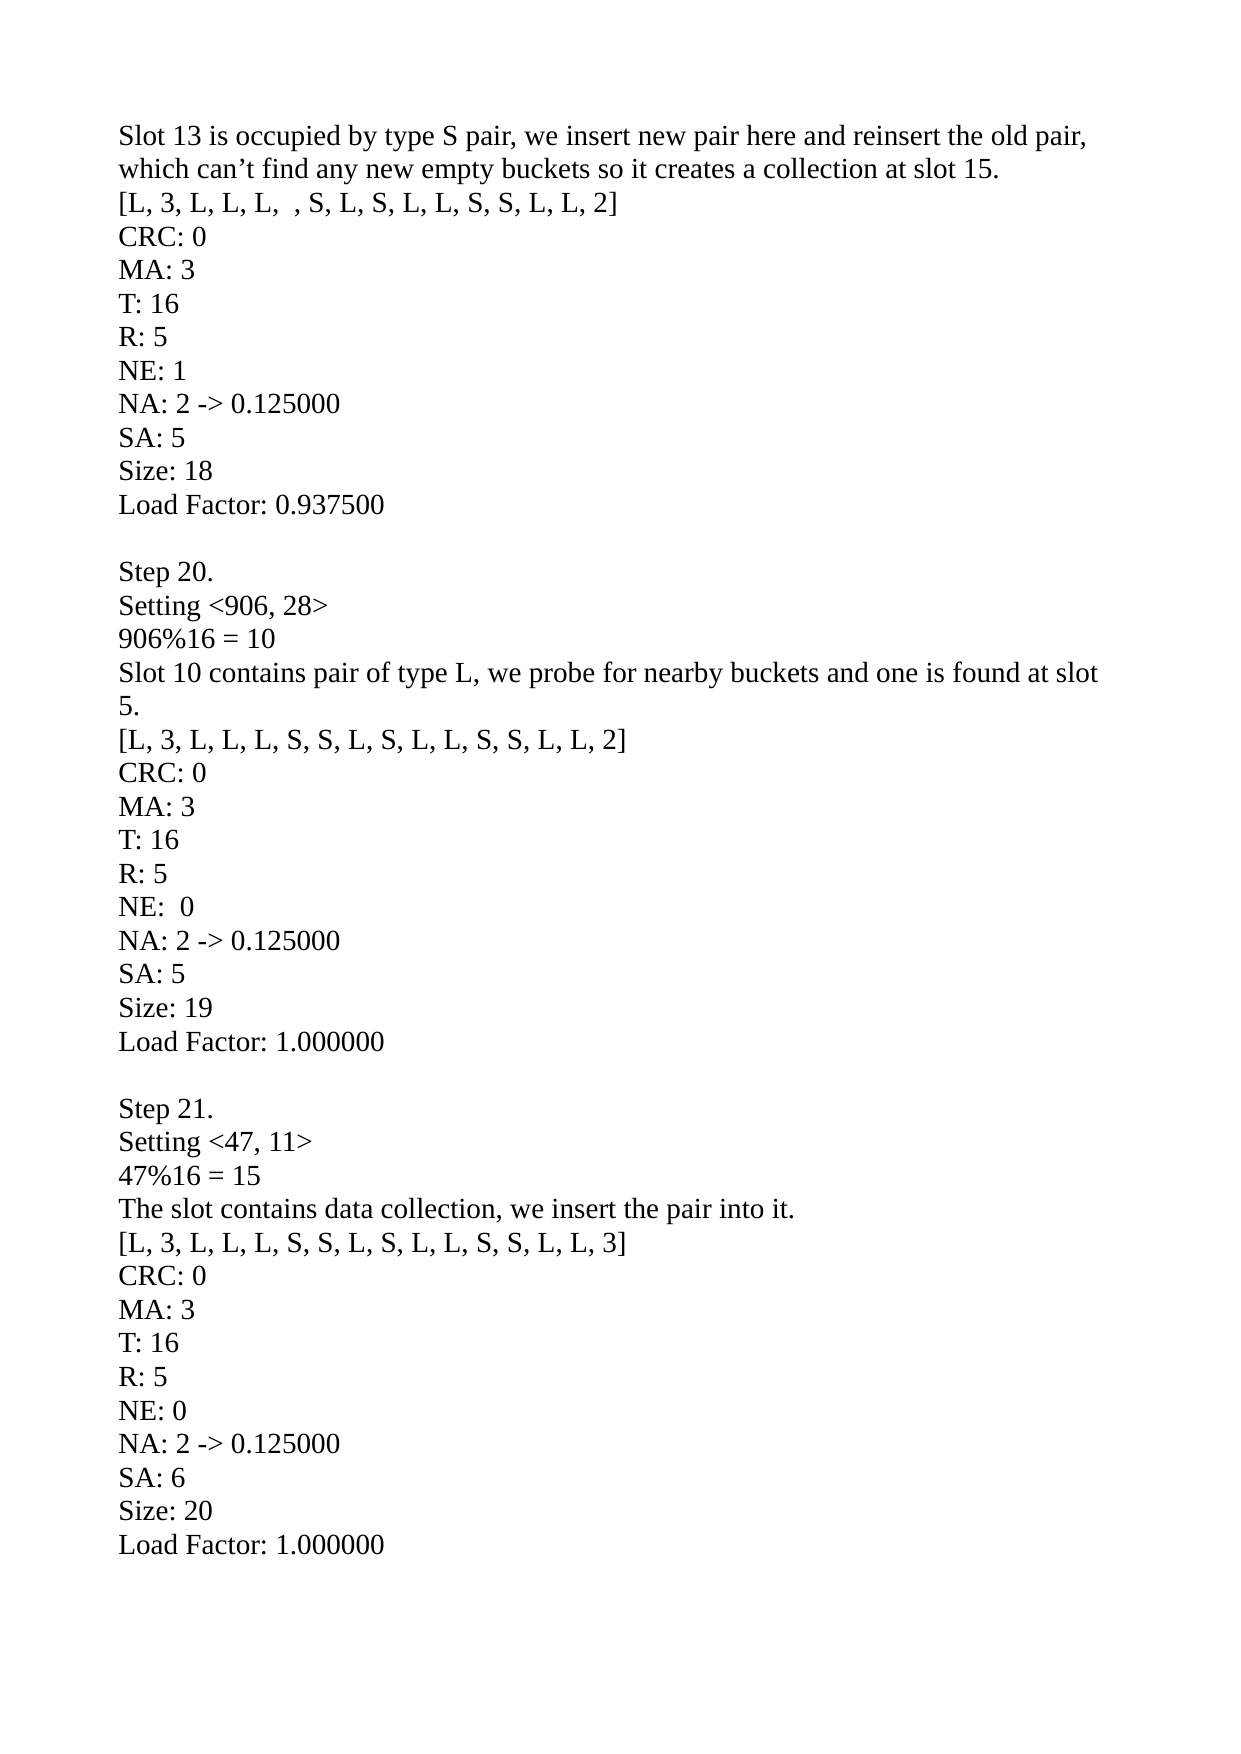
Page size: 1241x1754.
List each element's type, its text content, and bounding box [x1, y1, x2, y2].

text Slot 10 contains pair of type L, we probe for nearby buckets and one is found at slot 5. [118, 655, 1122, 722]
text NE: 1 [118, 353, 1122, 386]
text T: 16 [118, 286, 1122, 319]
text Step 21. [118, 1091, 1122, 1124]
text R: 5 [118, 856, 1122, 889]
text R: 5 [118, 1359, 1122, 1393]
text Setting <906, 28> [118, 588, 1122, 621]
text CRC: 0 [118, 219, 1122, 252]
text SA: 5 [118, 957, 1122, 990]
text Size: 18 [118, 453, 1122, 487]
text CRC: 0 [118, 1258, 1122, 1292]
text Load Factor: 1.000000 [118, 1527, 1122, 1560]
text 906%16 = 10 [118, 621, 1122, 655]
text Size: 19 [118, 990, 1122, 1024]
text MA: 3 [118, 1292, 1122, 1326]
text Load Factor: 0.937500 [118, 487, 1122, 521]
text [L, 3, L, L, L, , S, L, S, L, L, S, S, L, L, 2] [118, 185, 1122, 219]
text T: 16 [118, 1326, 1122, 1359]
text The slot contains data collection, we insert the pair into it. [118, 1191, 1122, 1225]
text NA: 2 -> 0.125000 [118, 1426, 1122, 1460]
text NE: 0 [118, 889, 1122, 923]
text [L, 3, L, L, L, S, S, L, S, L, L, S, S, L, L, 3] [118, 1225, 1122, 1258]
text Slot 13 is occupied by type S pair, we insert new pair here and reinsert the old pair, which can’t find any new empty buckets so it creates a collection at slot 15. [118, 118, 1122, 185]
text CRC: 0 [118, 755, 1122, 789]
text Setting <47, 11> [118, 1124, 1122, 1158]
text Load Factor: 1.000000 [118, 1024, 1122, 1057]
text MA: 3 [118, 252, 1122, 286]
text R: 5 [118, 319, 1122, 353]
text MA: 3 [118, 789, 1122, 822]
text SA: 6 [118, 1460, 1122, 1493]
text T: 16 [118, 822, 1122, 856]
text Step 20. [118, 554, 1122, 588]
text NE: 0 [118, 1393, 1122, 1426]
text 47%16 = 15 [118, 1158, 1122, 1191]
text NA: 2 -> 0.125000 [118, 386, 1122, 420]
text SA: 5 [118, 420, 1122, 453]
text [L, 3, L, L, L, S, S, L, S, L, L, S, S, L, L, 2] [118, 722, 1122, 755]
text NA: 2 -> 0.125000 [118, 923, 1122, 957]
text Size: 20 [118, 1493, 1122, 1527]
